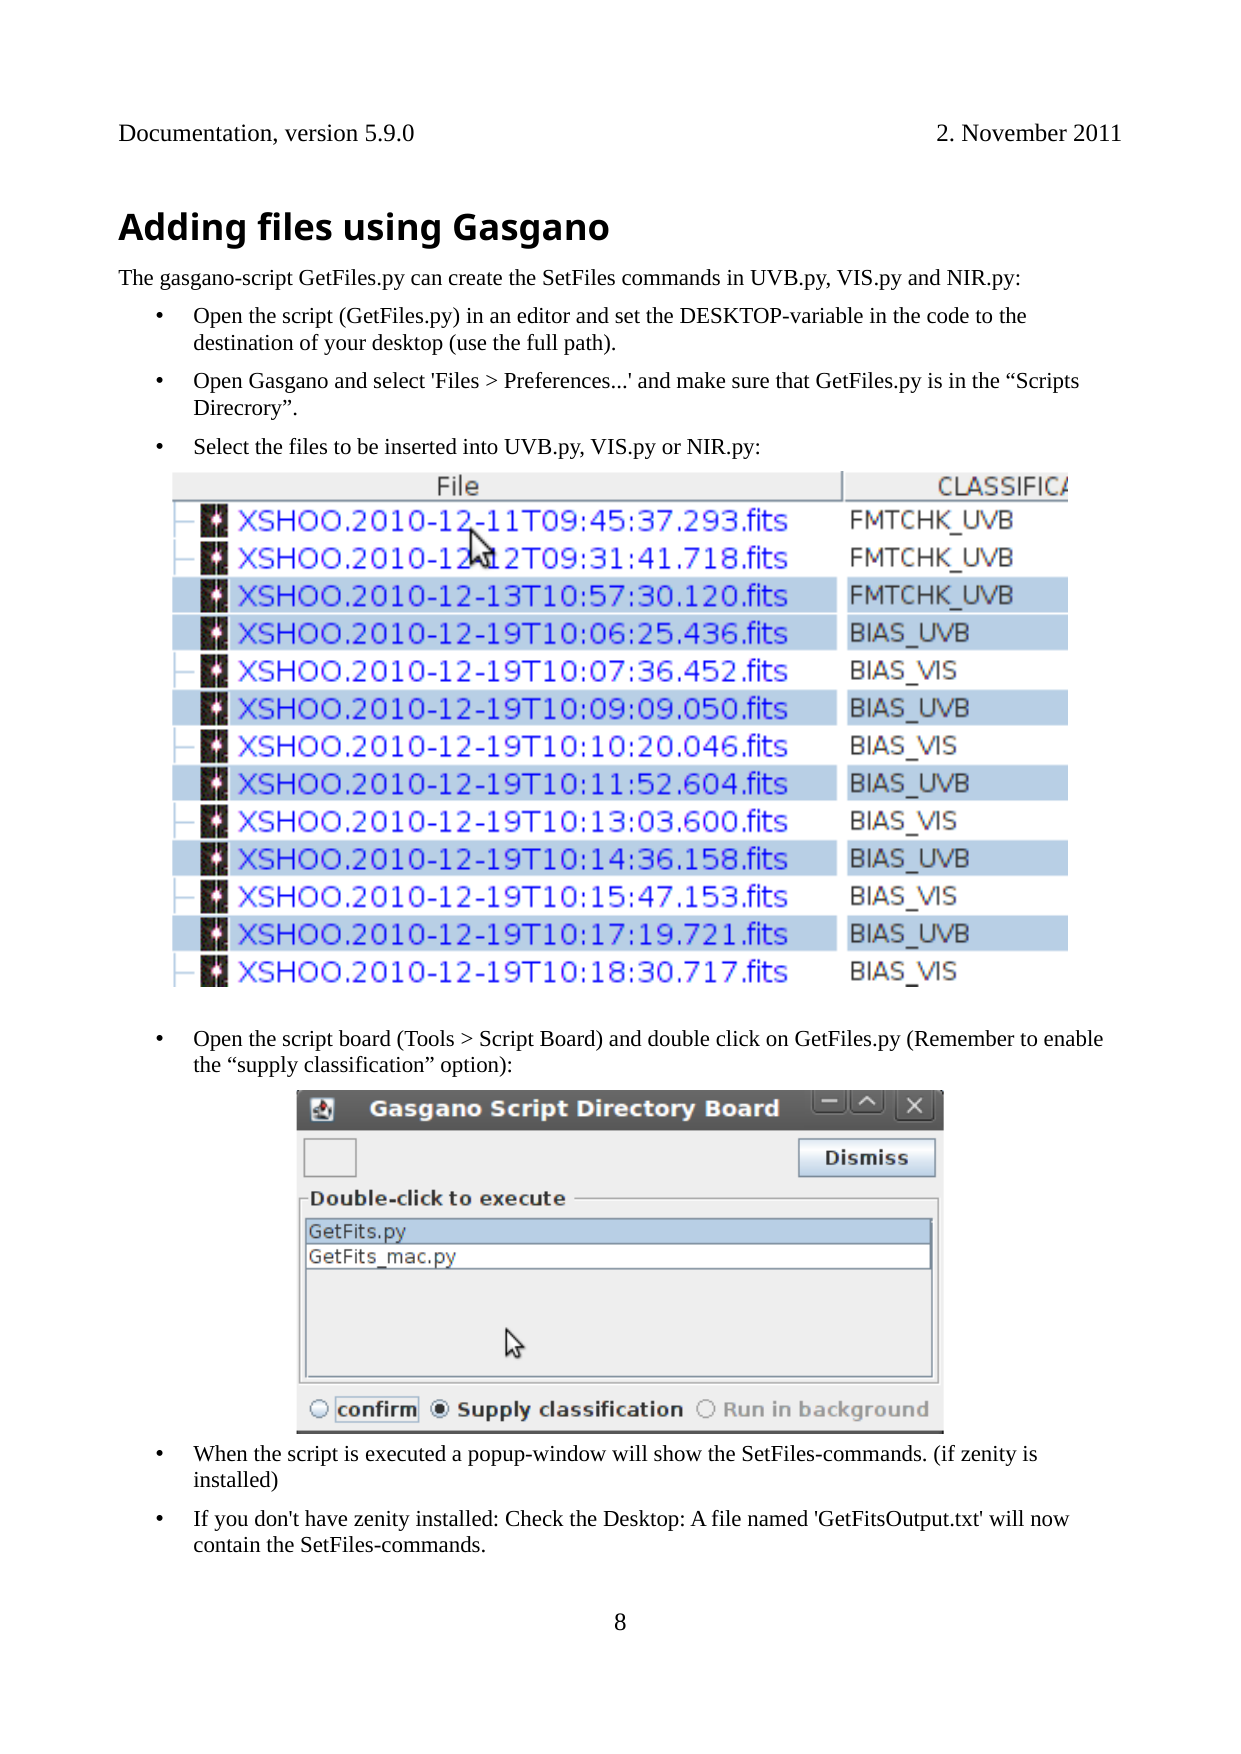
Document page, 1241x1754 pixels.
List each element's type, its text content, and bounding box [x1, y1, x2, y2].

picture [296, 1090, 944, 1434]
picture [172, 471, 1068, 987]
list Open Gasgano and select 'Files > Preferences...' and make sure that GetFiles.py is in the “Scripts Direcrory”. [156, 368, 1122, 420]
list When the script is executed a popup-window will show the SetFiles-commands. (if zenity is installed) [156, 1440, 1122, 1493]
subtitle Adding files using Gasgano [118, 201, 1122, 251]
list Open the script board (Tools > Script Board) and double click on GetFiles.py (Remember to enable the “supply classification” option): [156, 1025, 1122, 1078]
list Open the script (GetFiles.py) in an editor and set the DESKTOP-variable in the code to the destination of your desktop (use the full path). [156, 302, 1122, 355]
text The gasgano-script GetFiles.py can create the SetFiles commands in UVB.py, VIS.py and NIR.py: [118, 263, 1122, 290]
list If you don't have zenity installed: Check the Desktop: A file named 'GetFitsOutput.txt' will now contain the SetFiles-commands. [156, 1505, 1122, 1558]
list Select the files to be inserted into UVB.py, VIS.py or NIR.py: [156, 433, 1122, 459]
